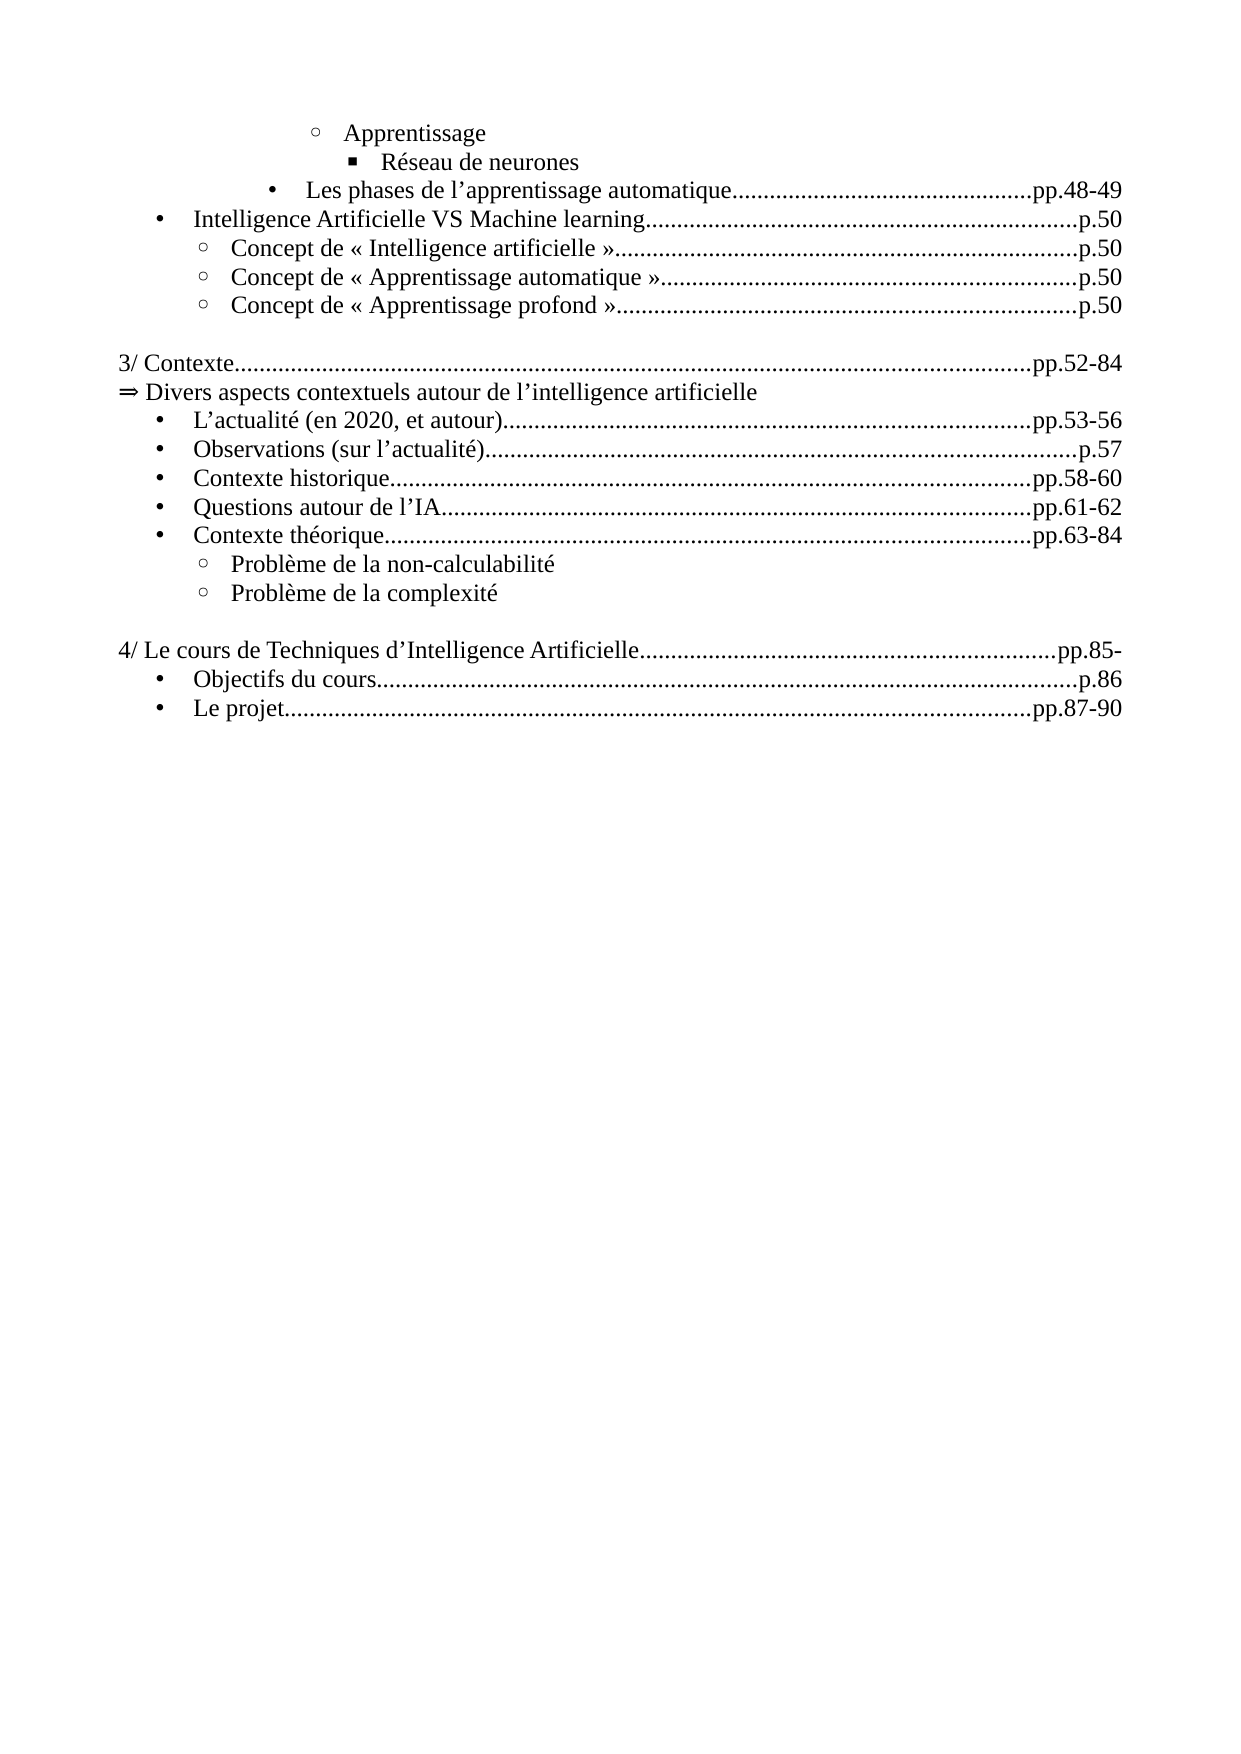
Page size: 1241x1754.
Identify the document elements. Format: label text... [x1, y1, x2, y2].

list Questions autour de l’IA pp.61-62 [156, 492, 1122, 521]
list Contexte historique pp.58-60 [156, 463, 1122, 492]
list Observations (sur l’actualité) p.57 [156, 434, 1122, 463]
list Problème de la complexité [193, 578, 1122, 607]
list Problème de la non-calculabilité [193, 549, 1122, 578]
list Contexte théorique pp.63-84 [156, 521, 1122, 549]
list L’actualité (en 2020, et autour) pp.53-56 [156, 406, 1122, 434]
list Apprentissage [306, 118, 1122, 147]
list Concept de « Apprentissage automatique » p.50 [193, 262, 1122, 291]
list Objectifs du cours p.86 [156, 664, 1122, 693]
list Les phases de l’apprentissage automatique pp.48-49 [268, 176, 1122, 204]
text 3/ Contexte pp.52-84 ⇒ Divers aspects contextuels autour de l’intelligence artificielle [118, 348, 1122, 406]
text 4/ Le cours de Techniques d’Intelligence Artificielle pp.85- [118, 636, 1122, 664]
list Concept de « Intelligence artificielle » p.50 [193, 233, 1122, 262]
list Le projet pp.87-90 [156, 693, 1122, 722]
list Réseau de neurones [343, 147, 1122, 176]
list Intelligence Artificielle VS Machine learning p.50 [156, 204, 1122, 233]
list Concept de « Apprentissage profond » p.50 [193, 291, 1122, 319]
